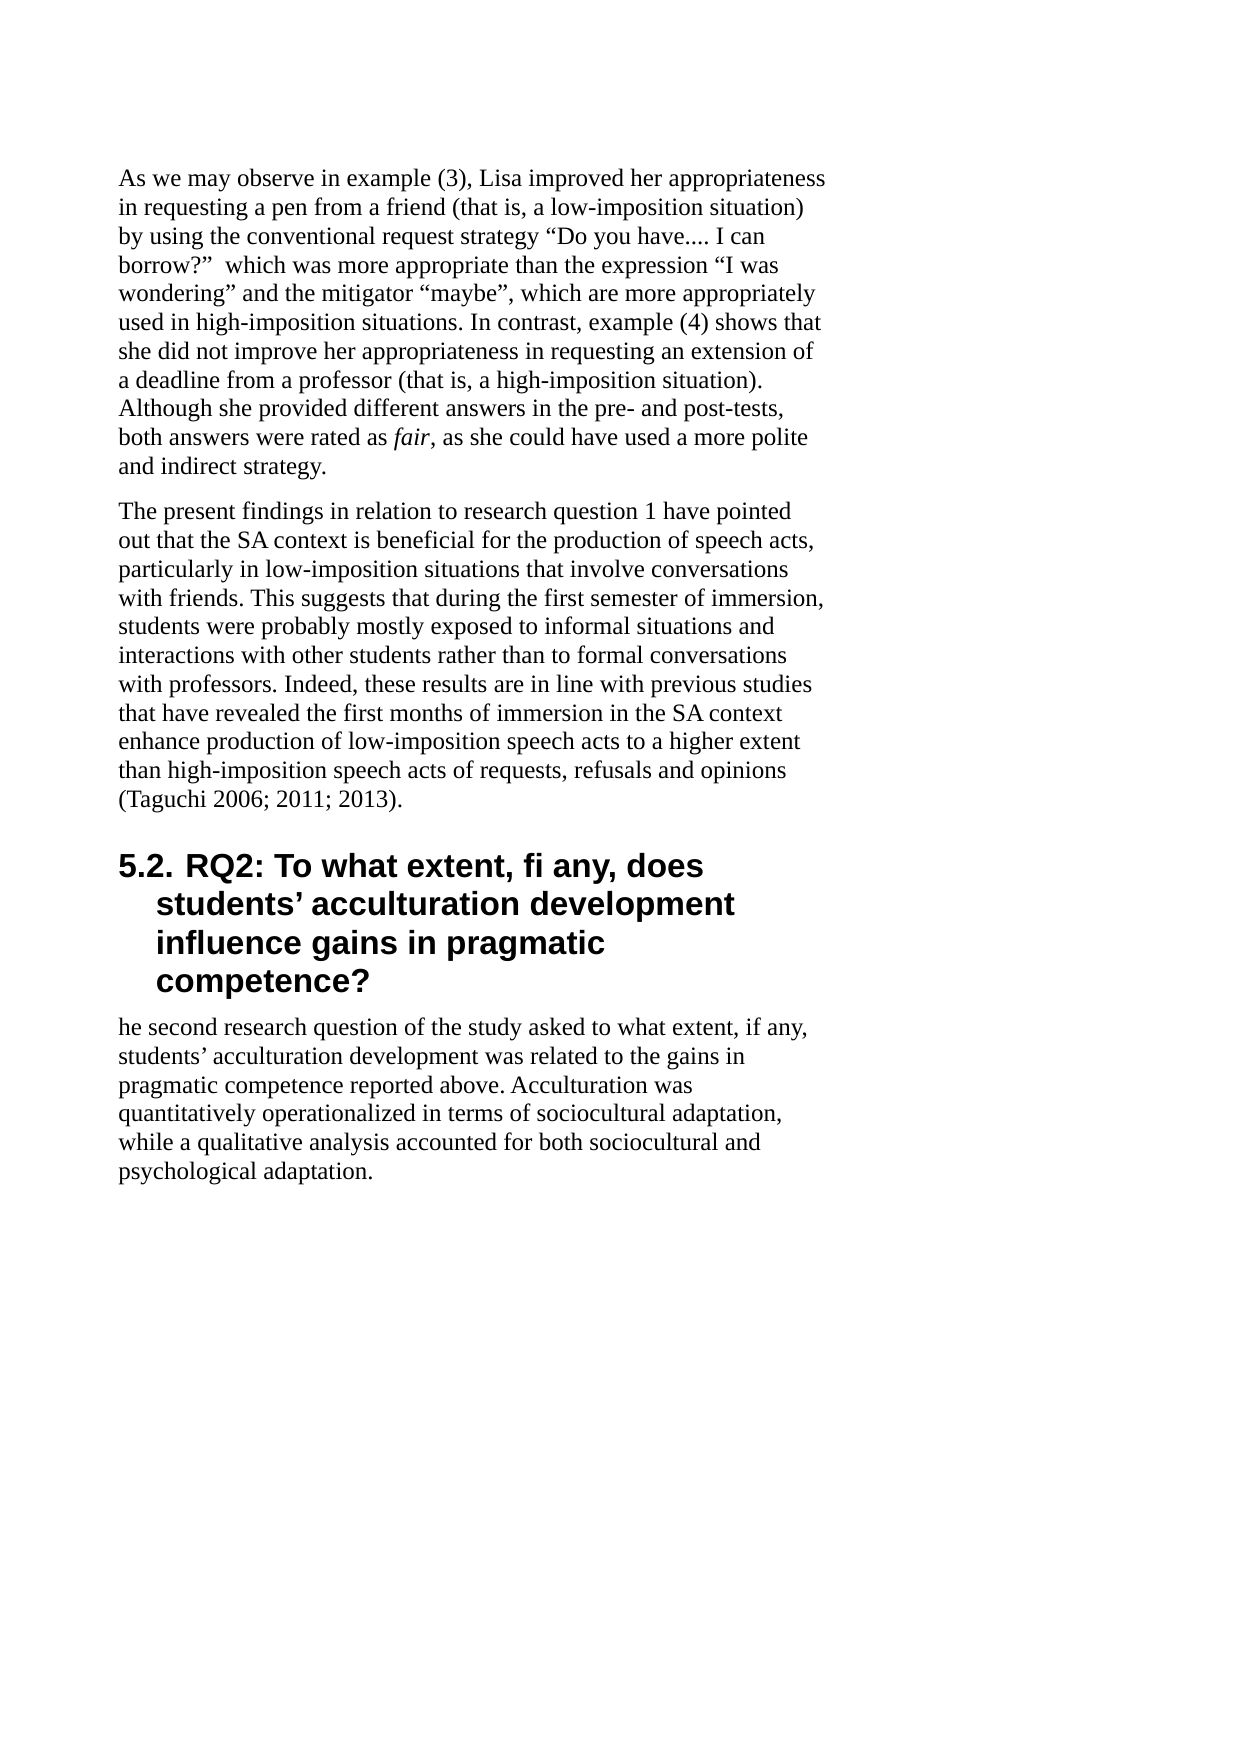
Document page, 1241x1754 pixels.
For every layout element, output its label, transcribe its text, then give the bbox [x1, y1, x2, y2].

text he second research question of the study asked to what extent, if any, students’ acculturation development was related to the gains in pragmatic competence reported above. Acculturation was quantitatively operationalized in terms of sociocultural adaptation, while a qualitative analysis accounted for both sociocultural and psychological adaptation. [118, 1012, 827, 1185]
text As we may observe in example (3), Lisa improved her appropriateness in requesting a pen from a friend (that is, a low-imposition situation) by using the conventional request strategy “Do you have.... I can borrow?” which was more appropriate than the expression “I was wondering” and the mitigator “maybe”, which are more appropriately used in high-imposition situations. In contrast, example (4) shows that she did not improve her appropriateness in requesting an extension of a deadline from a professor (that is, a high-imposition situation). Although she provided different answers in the pre- and post-tests, both answers were rated as fair, as she could have used a more polite and indirect strategy. [118, 163, 827, 480]
list RQ2: To what extent, fi any, does students’ acculturation development influence gains in pragmatic competence? [118, 846, 827, 1000]
text The present findings in relation to research question 1 have pointed out that the SA context is beneficial for the production of speech acts, particularly in low-imposition situations that involve conversations with friends. This suggests that during the first semester of immersion, students were probably mostly exposed to informal situations and interactions with other students rather than to formal conversations with professors. Indeed, these results are in line with previous studies that have revealed the first months of immersion in the SA context enhance production of low-imposition speech acts to a higher extent than high-imposition speech acts of requests, refusals and opinions (Taguchi 2006; 2011; 2013). [118, 496, 827, 813]
